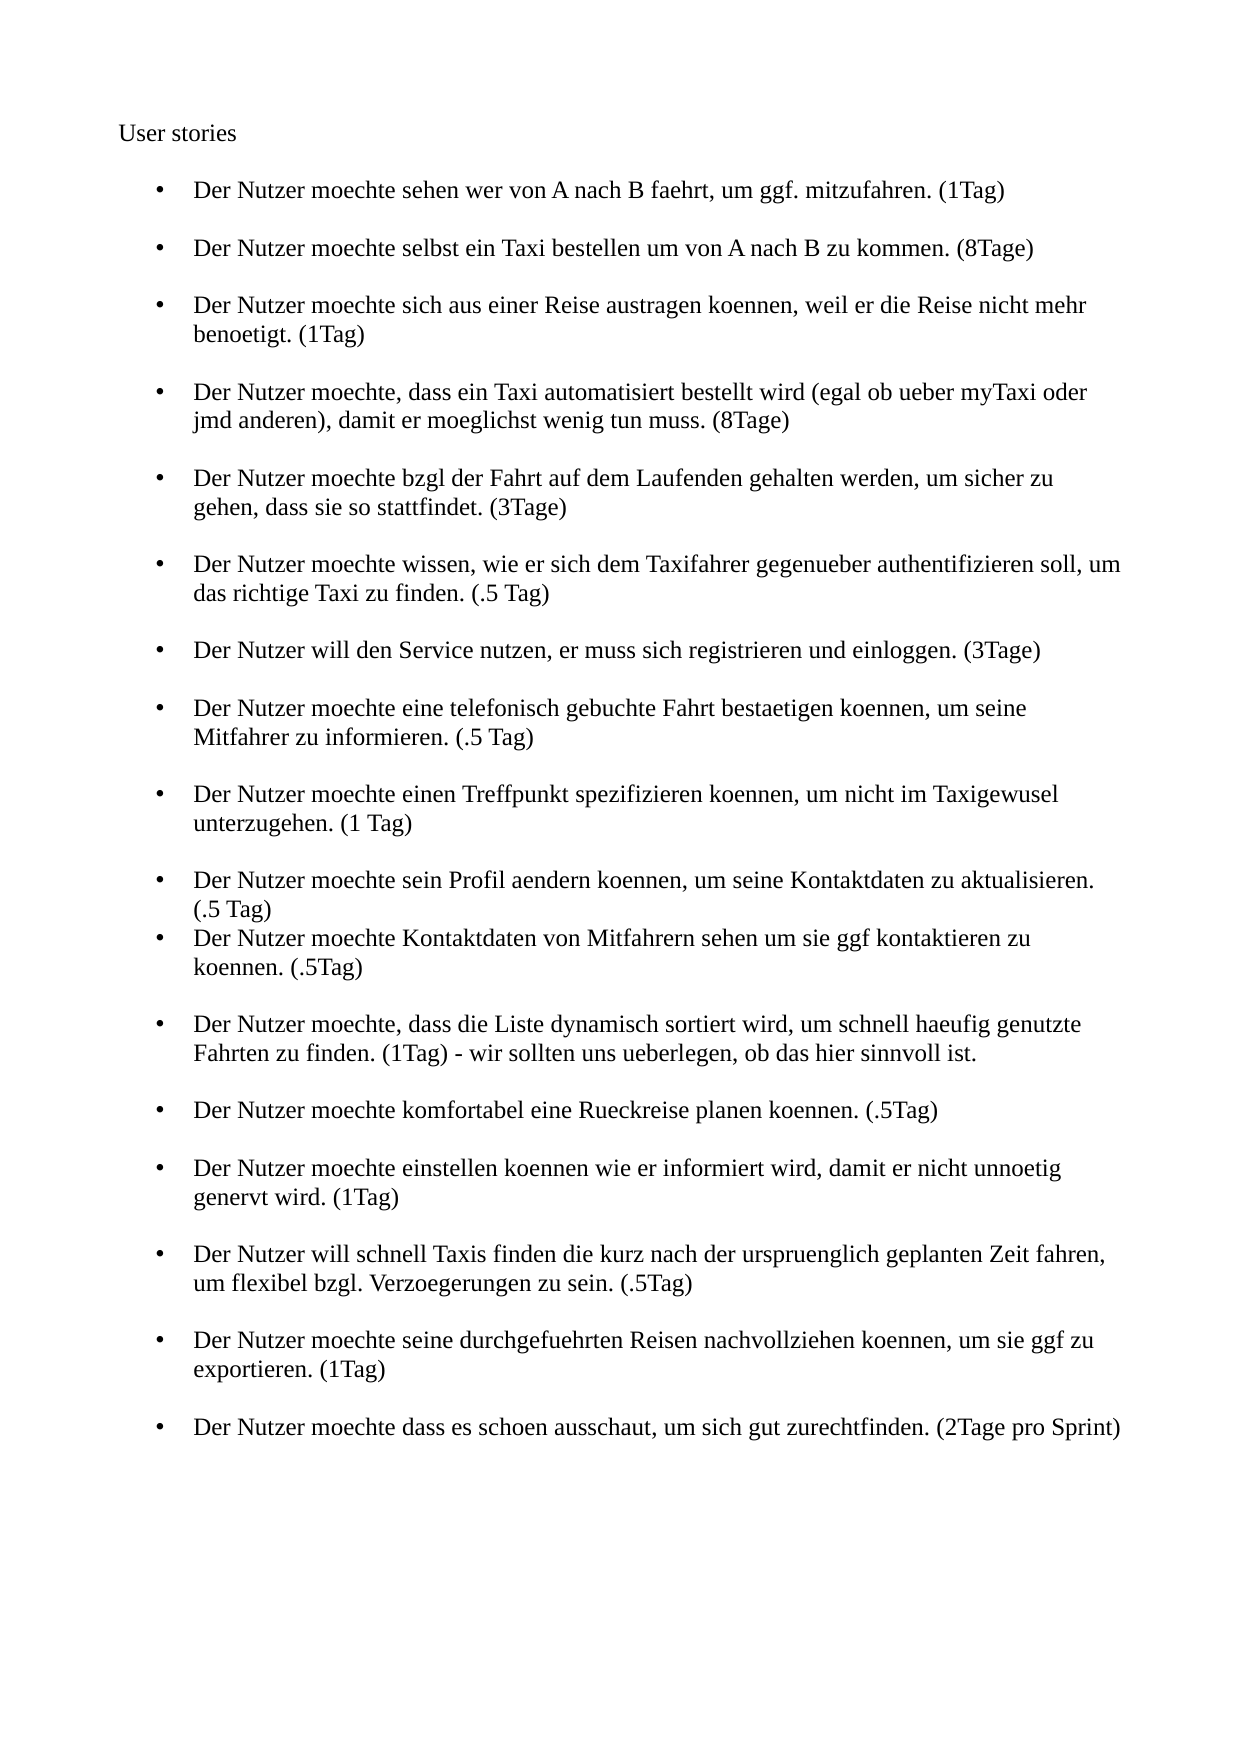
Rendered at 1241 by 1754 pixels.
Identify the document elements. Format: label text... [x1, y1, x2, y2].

list Der Nutzer moechte, dass die Liste dynamisch sortiert wird, um schnell haeufig genutzte Fahrten zu finden. (1Tag) - wir sollten uns ueberlegen, ob das hier sinnvoll ist. [156, 1009, 1122, 1067]
list Der Nutzer moechte sehen wer von A nach B faehrt, um ggf. mitzufahren. (1Tag) [156, 176, 1122, 204]
list Der Nutzer moechte wissen, wie er sich dem Taxifahrer gegenueber authentifizieren soll, um das richtige Taxi zu finden. (.5 Tag) [156, 549, 1122, 607]
list Der Nutzer moechte einen Treffpunkt spezifizieren koennen, um nicht im Taxigewusel unterzugehen. (1 Tag) [156, 779, 1122, 837]
list Der Nutzer will schnell Taxis finden die kurz nach der urspruenglich geplanten Zeit fahren, um flexibel bzgl. Verzoegerungen zu sein. (.5Tag) [156, 1239, 1122, 1297]
list Der Nutzer moechte einstellen koennen wie er informiert wird, damit er nicht unnoetig genervt wird. (1Tag) [156, 1153, 1122, 1211]
list Der Nutzer will den Service nutzen, er muss sich registrieren und einloggen. (3Tage) [156, 636, 1122, 664]
list Der Nutzer moechte bzgl der Fahrt auf dem Laufenden gehalten werden, um sicher zu gehen, dass sie so stattfindet. (3Tage) [156, 463, 1122, 521]
list Der Nutzer moechte komfortabel eine Rueckreise planen koennen. (.5Tag) [156, 1096, 1122, 1124]
list Der Nutzer moechte eine telefonisch gebuchte Fahrt bestaetigen koennen, um seine Mitfahrer zu informieren. (.5 Tag) [156, 693, 1122, 751]
list Der Nutzer moechte, dass ein Taxi automatisiert bestellt wird (egal ob ueber myTaxi oder jmd anderen), damit er moeglichst wenig tun muss. (8Tage) [156, 377, 1122, 434]
list Der Nutzer moechte seine durchgefuehrten Reisen nachvollziehen koennen, um sie ggf zu exportieren. (1Tag) [156, 1326, 1122, 1383]
list Der Nutzer moechte sich aus einer Reise austragen koennen, weil er die Reise nicht mehr benoetigt. (1Tag) [156, 291, 1122, 348]
text User stories [118, 118, 1122, 147]
list Der Nutzer moechte dass es schoen ausschaut, um sich gut zurechtfinden. (2Tage pro Sprint) [156, 1412, 1122, 1441]
list Der Nutzer moechte selbst ein Taxi bestellen um von A nach B zu kommen. (8Tage) [156, 233, 1122, 262]
list Der Nutzer moechte Kontaktdaten von Mitfahrern sehen um sie ggf kontaktieren zu koennen. (.5Tag) [156, 923, 1122, 981]
list Der Nutzer moechte sein Profil aendern koennen, um seine Kontaktdaten zu aktualisieren. (.5 Tag) [156, 866, 1122, 923]
